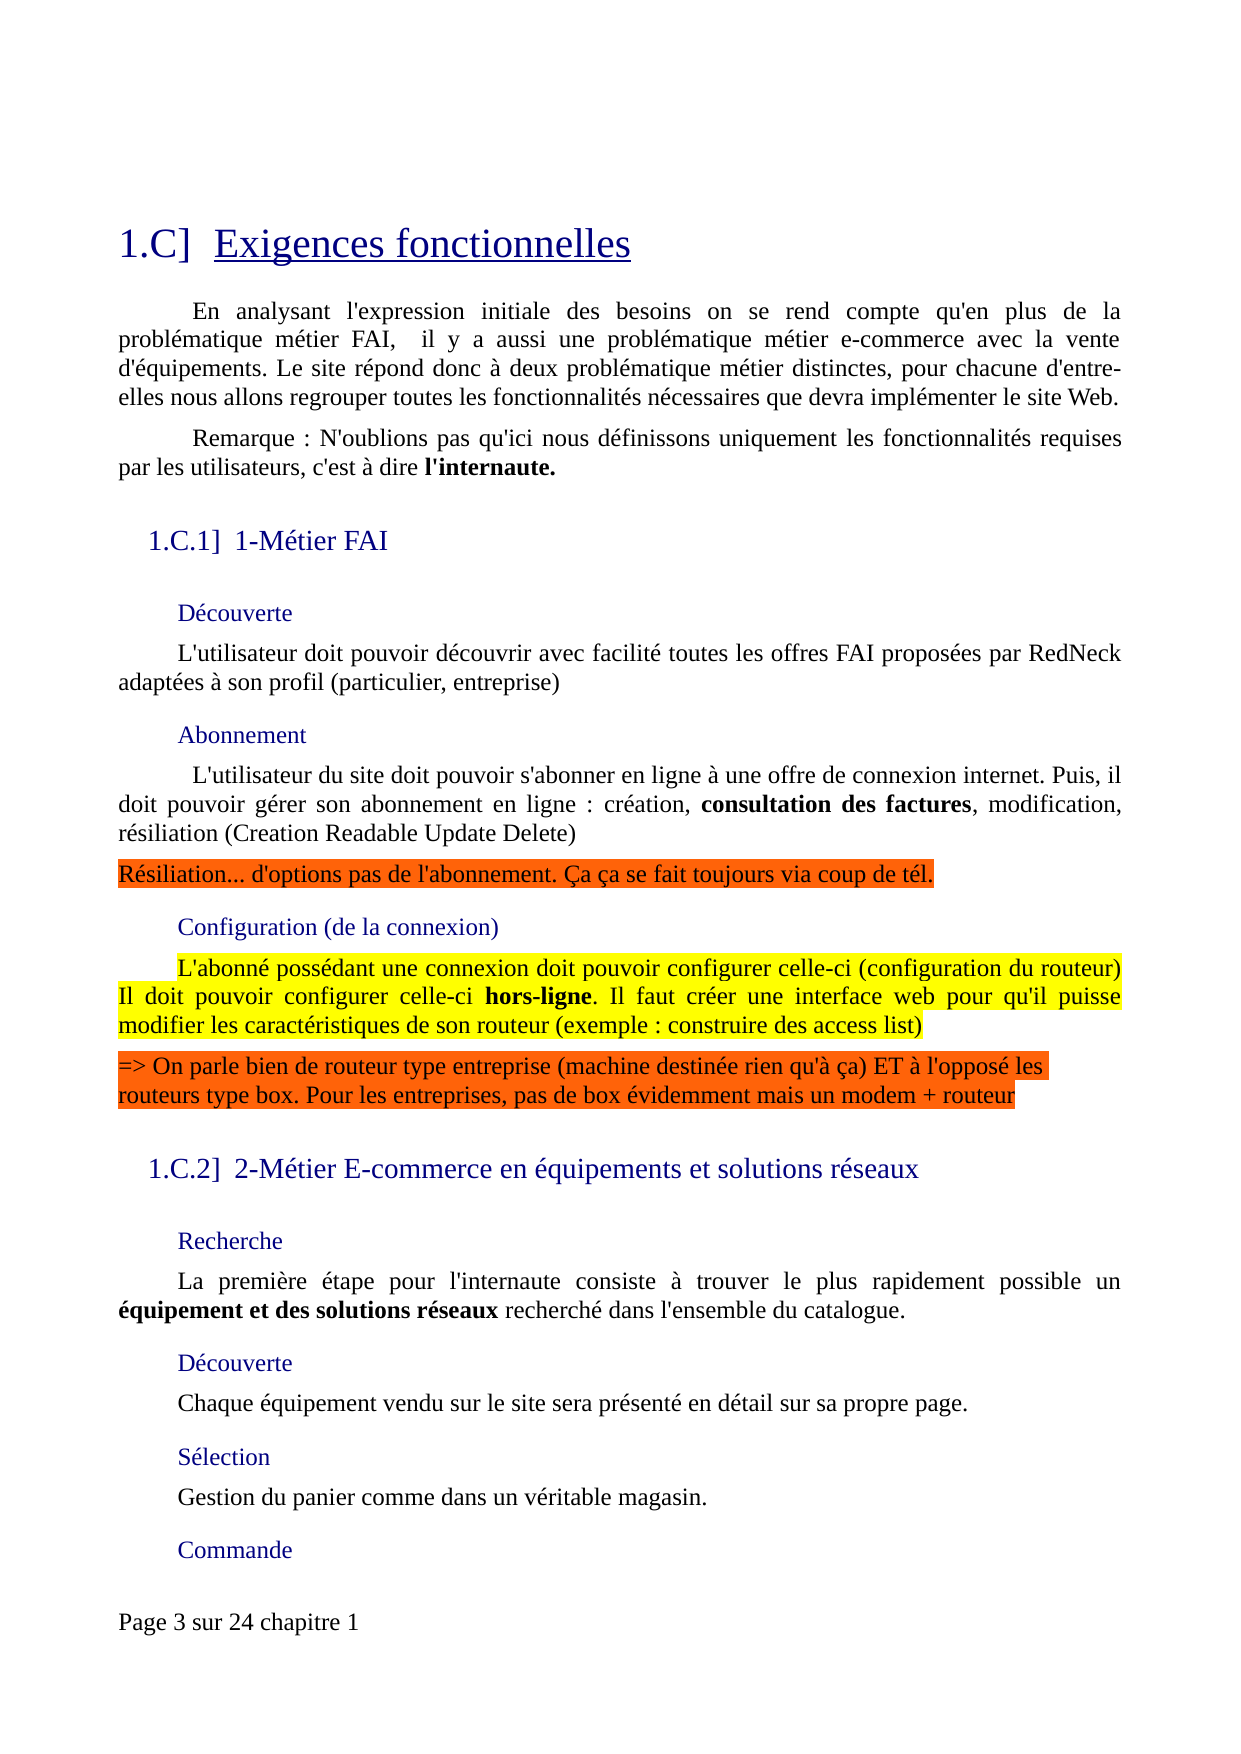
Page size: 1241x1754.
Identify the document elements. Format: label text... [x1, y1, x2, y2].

text Remarque : N'oublions pas qu'ici nous définissons uniquement les fonctionnalités requises par les utilisateurs, c'est à dire l'internaute. [118, 423, 1122, 481]
text Chaque équipement vendu sur le site sera présenté en détail sur sa propre page. [118, 1388, 1122, 1417]
text Commande [177, 1535, 1122, 1564]
text => On parle bien de routeur type entreprise (machine destinée rien qu'à ça) ET à l'opposé les routeurs type box. Pour les entreprises, pas de box évidemment mais un modem + routeur [118, 1051, 1122, 1109]
text Configuration (de la connexion) [177, 912, 1122, 941]
text L'utilisateur doit pouvoir découvrir avec facilité toutes les offres FAI proposées par RedNeck adaptées à son profil (particulier, entreprise) [118, 638, 1122, 696]
text Découverte [177, 598, 1122, 626]
text Abonnement [177, 720, 1122, 749]
text Résiliation... d'options pas de l'abonnement. Ça ça se fait toujours via coup de tél. [118, 859, 1122, 888]
text Découverte [177, 1348, 1122, 1377]
subtitle Exigences fonctionnelles [118, 218, 1122, 266]
text En analysant l'expression initiale des besoins on se rend compte qu'en plus de la problématique métier FAI, il y a aussi une problématique métier e-commerce avec la vente d'équipements. Le site répond donc à deux problématique métier distinctes, pour chacune d'entre-elles nous allons regrouper toutes les fonctionnalités nécessaires que devra implémenter le site Web. [118, 296, 1122, 411]
subtitle 1-Métier FAI [148, 523, 1122, 556]
subtitle 2-Métier E-commerce en équipements et solutions réseaux [148, 1151, 1122, 1184]
text L'abonné possédant une connexion doit pouvoir configurer celle-ci (configuration du routeur) Il doit pouvoir configurer celle-ci hors-ligne. Il faut créer une interface web pour qu'il puisse modifier les caractéristiques de son routeur (exemple : construire des access list) [118, 953, 1122, 1039]
text L'utilisateur du site doit pouvoir s'abonner en ligne à une offre de connexion internet. Puis, il doit pouvoir gérer son abonnement en ligne : création, consultation des factures, modification, résiliation (Creation Readable Update Delete) [118, 760, 1122, 847]
text Sélection [177, 1442, 1122, 1470]
text Gestion du panier comme dans un véritable magasin. [118, 1482, 1122, 1511]
text La première étape pour l'internaute consiste à trouver le plus rapidement possible un équipement et des solutions réseaux recherché dans l'ensemble du catalogue. [118, 1266, 1122, 1324]
text Recherche [177, 1226, 1122, 1254]
